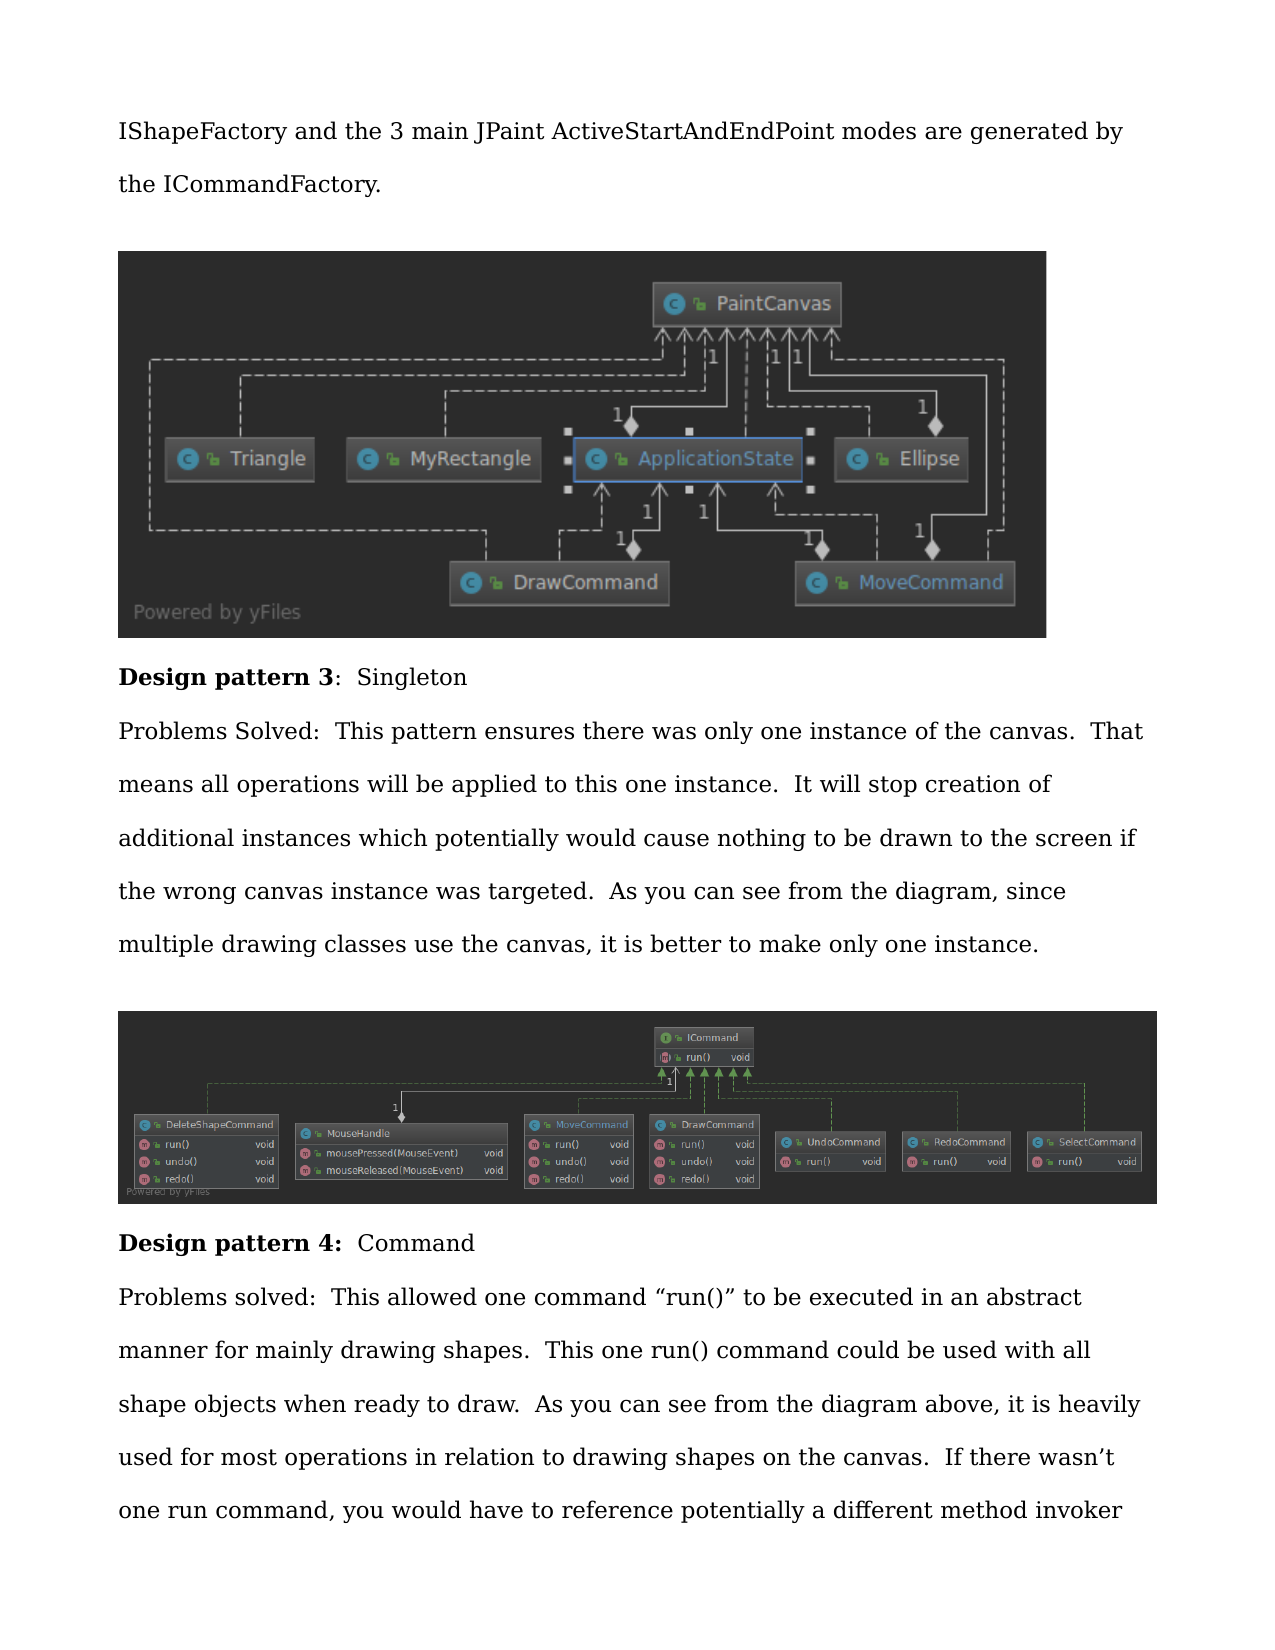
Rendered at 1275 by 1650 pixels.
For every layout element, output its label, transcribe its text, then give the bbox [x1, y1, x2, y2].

picture [118, 251, 1047, 638]
text IShapeFactory and the 3 main JPaint ActiveStartAndEndPoint modes are generated by the ICommandFactory. [118, 118, 1157, 198]
text Design pattern 4: Command [118, 1230, 1157, 1257]
text Design pattern 3: Singleton [118, 664, 1157, 691]
text Problems solved: This allowed one command “run()” to be executed in an abstract manner for mainly drawing shapes. This one run() command could be used with all shape objects when ready to draw. As you can see from the diagram above, it is heavily used for most operations in relation to drawing shapes on the canvas. If there wasn’t one run command, you would have to reference potentially a different method invoker [118, 1284, 1157, 1524]
text Problems Solved: This pattern ensures there was only one instance of the canvas. That means all operations will be applied to this one instance. It will stop creation of additional instances which potentially would cause nothing to be drawn to the screen if the wrong canvas instance was targeted. As you can see from the diagram, since multiple drawing classes use the canvas, it is better to make only one instance. [118, 718, 1157, 958]
picture [118, 1011, 1157, 1204]
